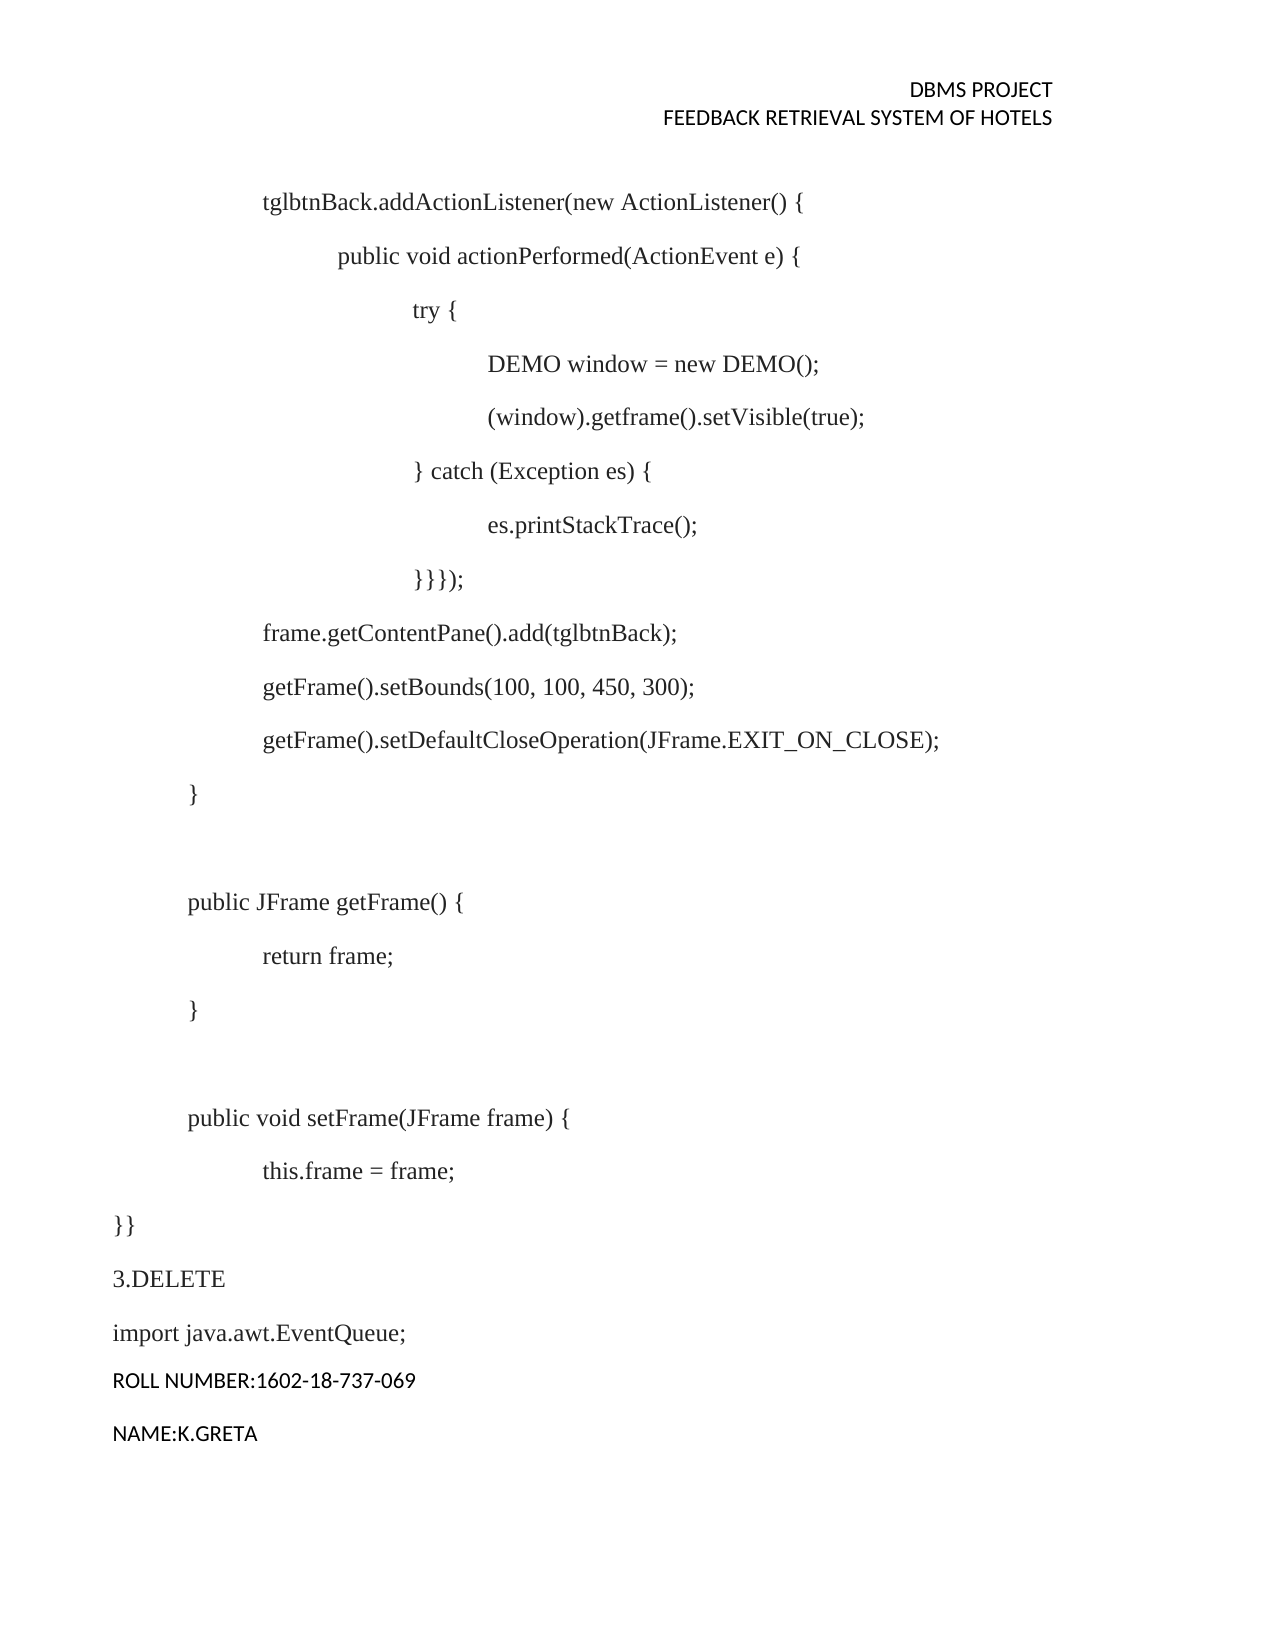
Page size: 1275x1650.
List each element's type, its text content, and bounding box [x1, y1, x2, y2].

text es.printStackTrace(); [112, 510, 1162, 539]
text (window).getframe().setVisible(true); [112, 402, 1162, 431]
text this.frame = frame; [112, 1156, 1162, 1185]
text }} [112, 1210, 1162, 1239]
text 3.DELETE [112, 1264, 1162, 1293]
text } catch (Exception es) { [112, 456, 1162, 485]
text tglbtnBack.addActionListener(new ActionListener() { [112, 187, 1162, 216]
text public void actionPerformed(ActionEvent e) { [112, 241, 1162, 270]
text } [112, 995, 1162, 1024]
text public JFrame getFrame() { [112, 887, 1162, 916]
text DEMO window = new DEMO(); [112, 349, 1162, 377]
text frame.getContentPane().add(tglbtnBack); [112, 618, 1162, 647]
text getFrame().setDefaultCloseOperation(JFrame.EXIT_ON_CLOSE); [112, 726, 1162, 754]
text try { [112, 295, 1162, 323]
text } [112, 779, 1162, 808]
text public void setFrame(JFrame frame) { [112, 1103, 1162, 1131]
text getFrame().setBounds(100, 100, 450, 300); [112, 672, 1162, 701]
text import java.awt.EventQueue; [112, 1318, 1162, 1347]
text return frame; [112, 941, 1162, 970]
text }}}); [112, 564, 1162, 593]
